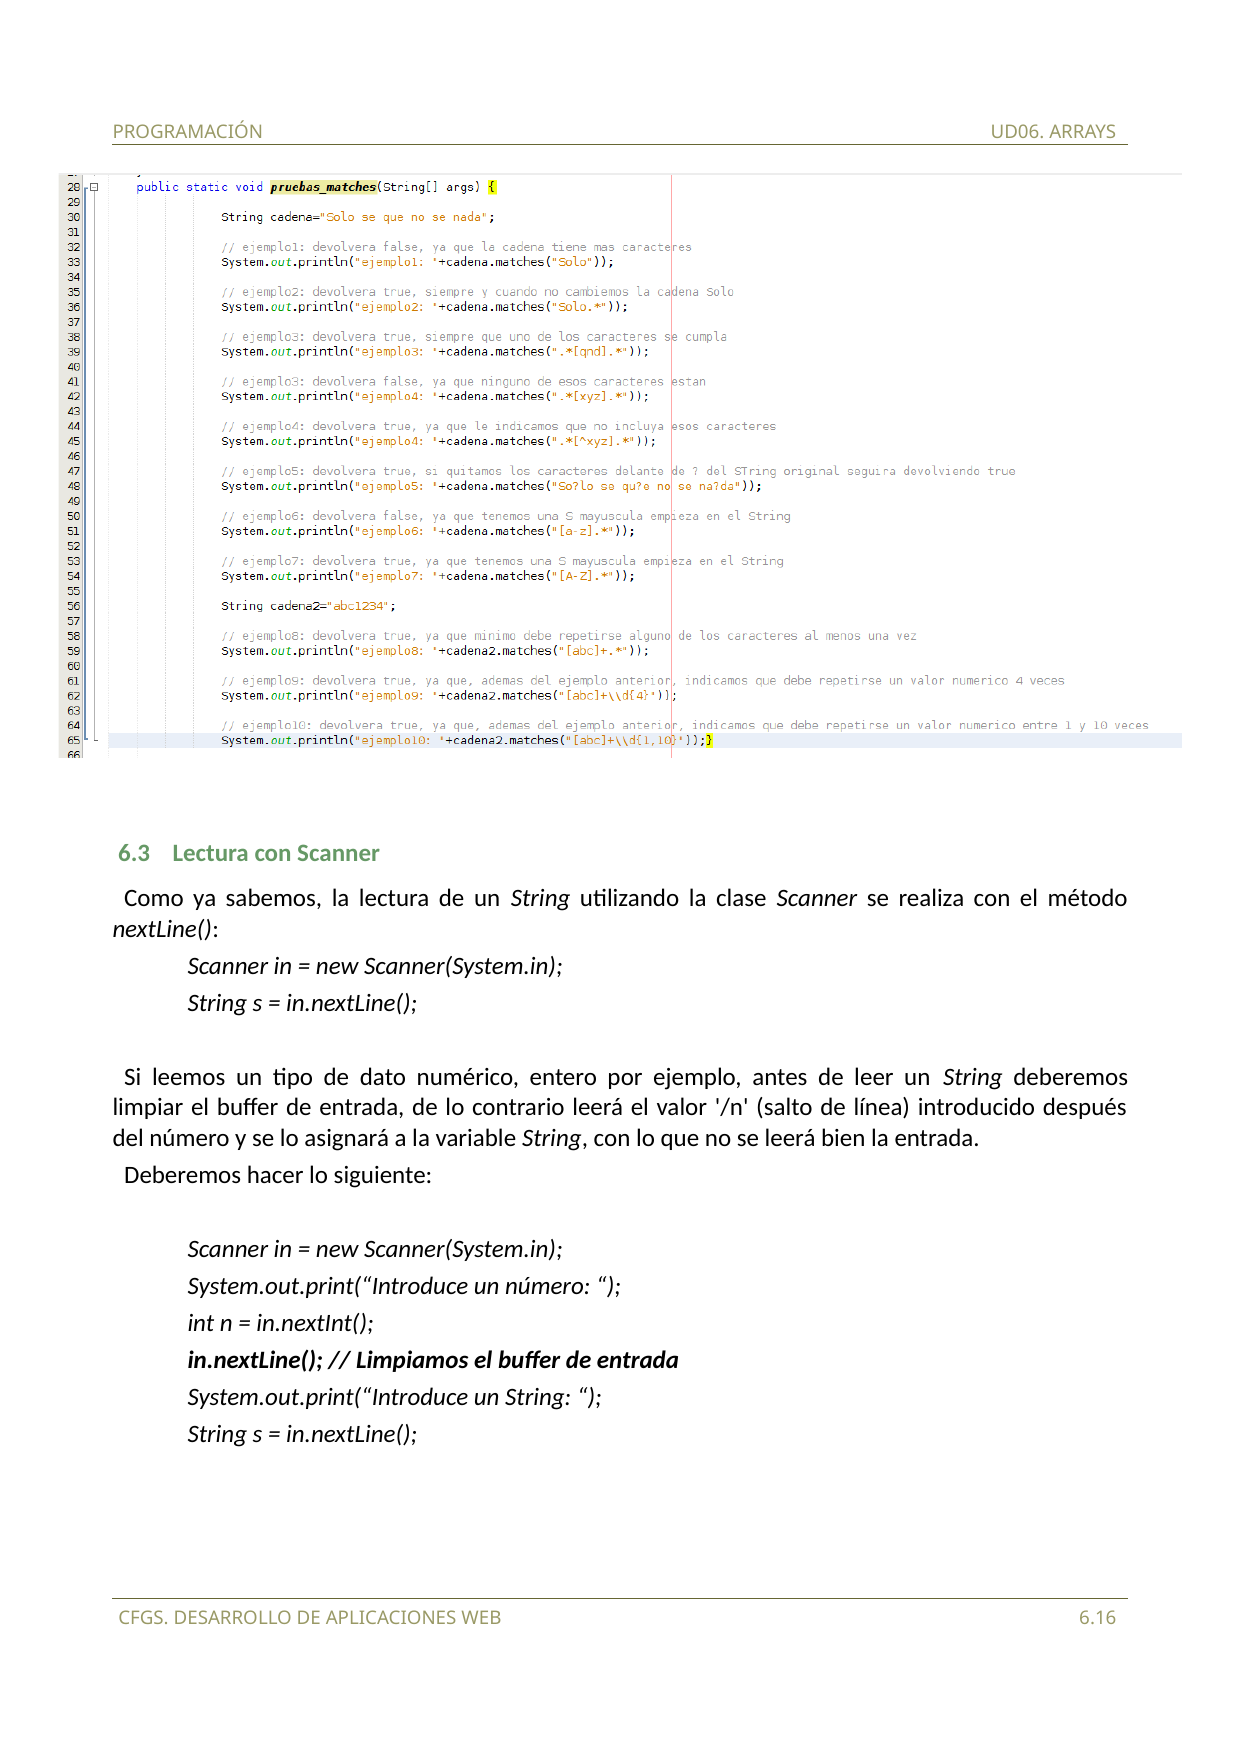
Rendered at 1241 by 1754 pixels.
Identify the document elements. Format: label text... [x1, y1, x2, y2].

text Deberemos hacer lo siguiente: [112, 1159, 1128, 1189]
text in.nextLine(); // Limpiamos el buffer de entrada [112, 1344, 1128, 1374]
text Como ya sabemos, la lectura de un String utilizando la clase Scanner se realiza con el método nextLine(): [112, 882, 1128, 943]
text String s = in.nextLine(); [112, 987, 1128, 1017]
picture [58, 173, 1182, 758]
text Scanner in = new Scanner(System.in); [112, 950, 1128, 981]
text System.out.print(“Introduce un número: “); [112, 1270, 1128, 1300]
text Scanner in = new Scanner(System.in); [112, 1233, 1128, 1263]
text System.out.print(“Introduce un String: “); [112, 1381, 1128, 1411]
text int n = in.nextInt(); [112, 1307, 1128, 1337]
subtitle Lectura con Scanner [112, 837, 1128, 868]
text Si leemos un tipo de dato numérico, entero por ejemplo, antes de leer un String deberemos limpiar el buffer de entrada, de lo contrario leerá el valor '/n' (salto de línea) introducido después del número y se lo asignará a la variable String, con lo que no se leerá bien la entrada. [112, 1061, 1128, 1152]
text String s = in.nextLine(); [112, 1418, 1128, 1448]
